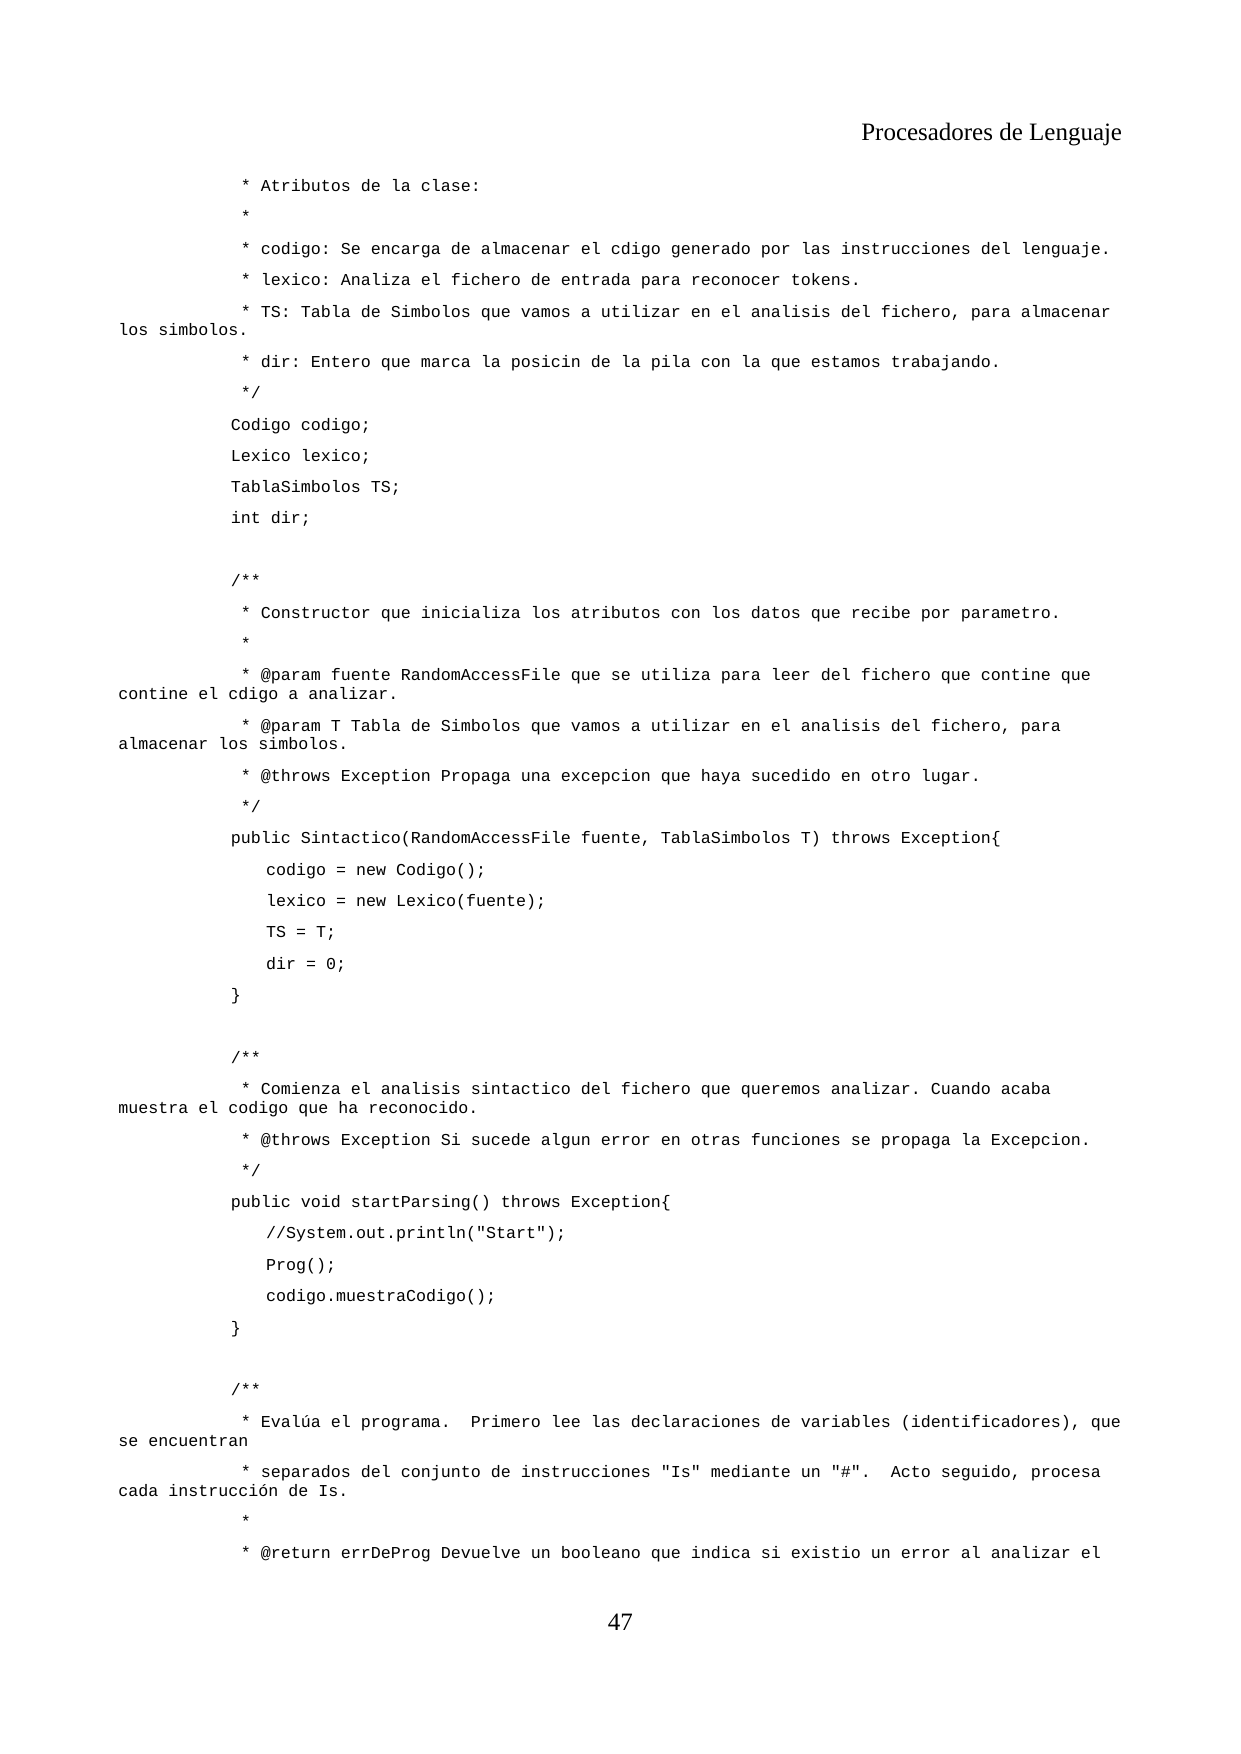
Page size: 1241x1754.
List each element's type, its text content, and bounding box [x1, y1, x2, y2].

text * @return errDeProg Devuelve un booleano que indica si existio un error al analizar el [118, 1545, 1122, 1564]
text codigo = new Codigo(); [118, 861, 1122, 880]
text codigo.muestraCodigo(); [118, 1288, 1122, 1307]
text * [118, 636, 1122, 654]
text public Sintactico(RandomAccessFile fuente, TablaSimbolos T) throws Exception{ [118, 830, 1122, 849]
text //System.out.println("Start"); [118, 1225, 1122, 1244]
text */ [118, 799, 1122, 817]
text * Constructor que inicializa los atributos con los datos que recibe por parametro. [118, 604, 1122, 623]
text * TS: Tabla de Simbolos que vamos a utilizar en el analisis del fichero, para almacenar los simbolos. [118, 303, 1122, 341]
text * lexico: Analiza el fichero de entrada para reconocer tokens. [118, 272, 1122, 291]
text * codigo: Se encarga de almacenar el cdigo generado por las instrucciones del lenguaje. [118, 240, 1122, 259]
text public void startParsing() throws Exception{ [118, 1194, 1122, 1213]
text /** [118, 1382, 1122, 1401]
text Codigo codigo; [118, 416, 1122, 435]
text * @param T Tabla de Simbolos que vamos a utilizar en el analisis del fichero, para almacenar los simbolos. [118, 717, 1122, 755]
text */ [118, 385, 1122, 403]
text * separados del conjunto de instrucciones "Is" mediante un "#". Acto seguido, procesa cada instrucción de Is. [118, 1463, 1122, 1501]
text /** [118, 1049, 1122, 1068]
text TablaSimbolos TS; [118, 479, 1122, 498]
text * dir: Entero que marca la posicin de la pila con la que estamos trabajando. [118, 353, 1122, 372]
text * @throws Exception Propaga una excepcion que haya sucedido en otro lugar. [118, 767, 1122, 786]
text * Atributos de la clase: [118, 178, 1122, 197]
text */ [118, 1162, 1122, 1181]
text /** [118, 573, 1122, 592]
text lexico = new Lexico(fuente); [118, 893, 1122, 912]
text * @throws Exception Si sucede algun error en otras funciones se propaga la Excepcion. [118, 1131, 1122, 1150]
text * [118, 1514, 1122, 1532]
text * @param fuente RandomAccessFile que se utiliza para leer del fichero que contine que contine el cdigo a analizar. [118, 667, 1122, 704]
text * Evalúa el programa. Primero lee las declaraciones de variables (identificadores), que se encuentran [118, 1413, 1122, 1451]
text } [118, 1319, 1122, 1338]
text Lexico lexico; [118, 447, 1122, 466]
text } [118, 987, 1122, 1006]
text dir = 0; [118, 955, 1122, 974]
text int dir; [118, 510, 1122, 529]
text * Comienza el analisis sintactico del fichero que queremos analizar. Cuando acaba muestra el codigo que ha reconocido. [118, 1081, 1122, 1118]
text * [118, 209, 1122, 228]
text TS = T; [118, 924, 1122, 943]
text Prog(); [118, 1256, 1122, 1275]
